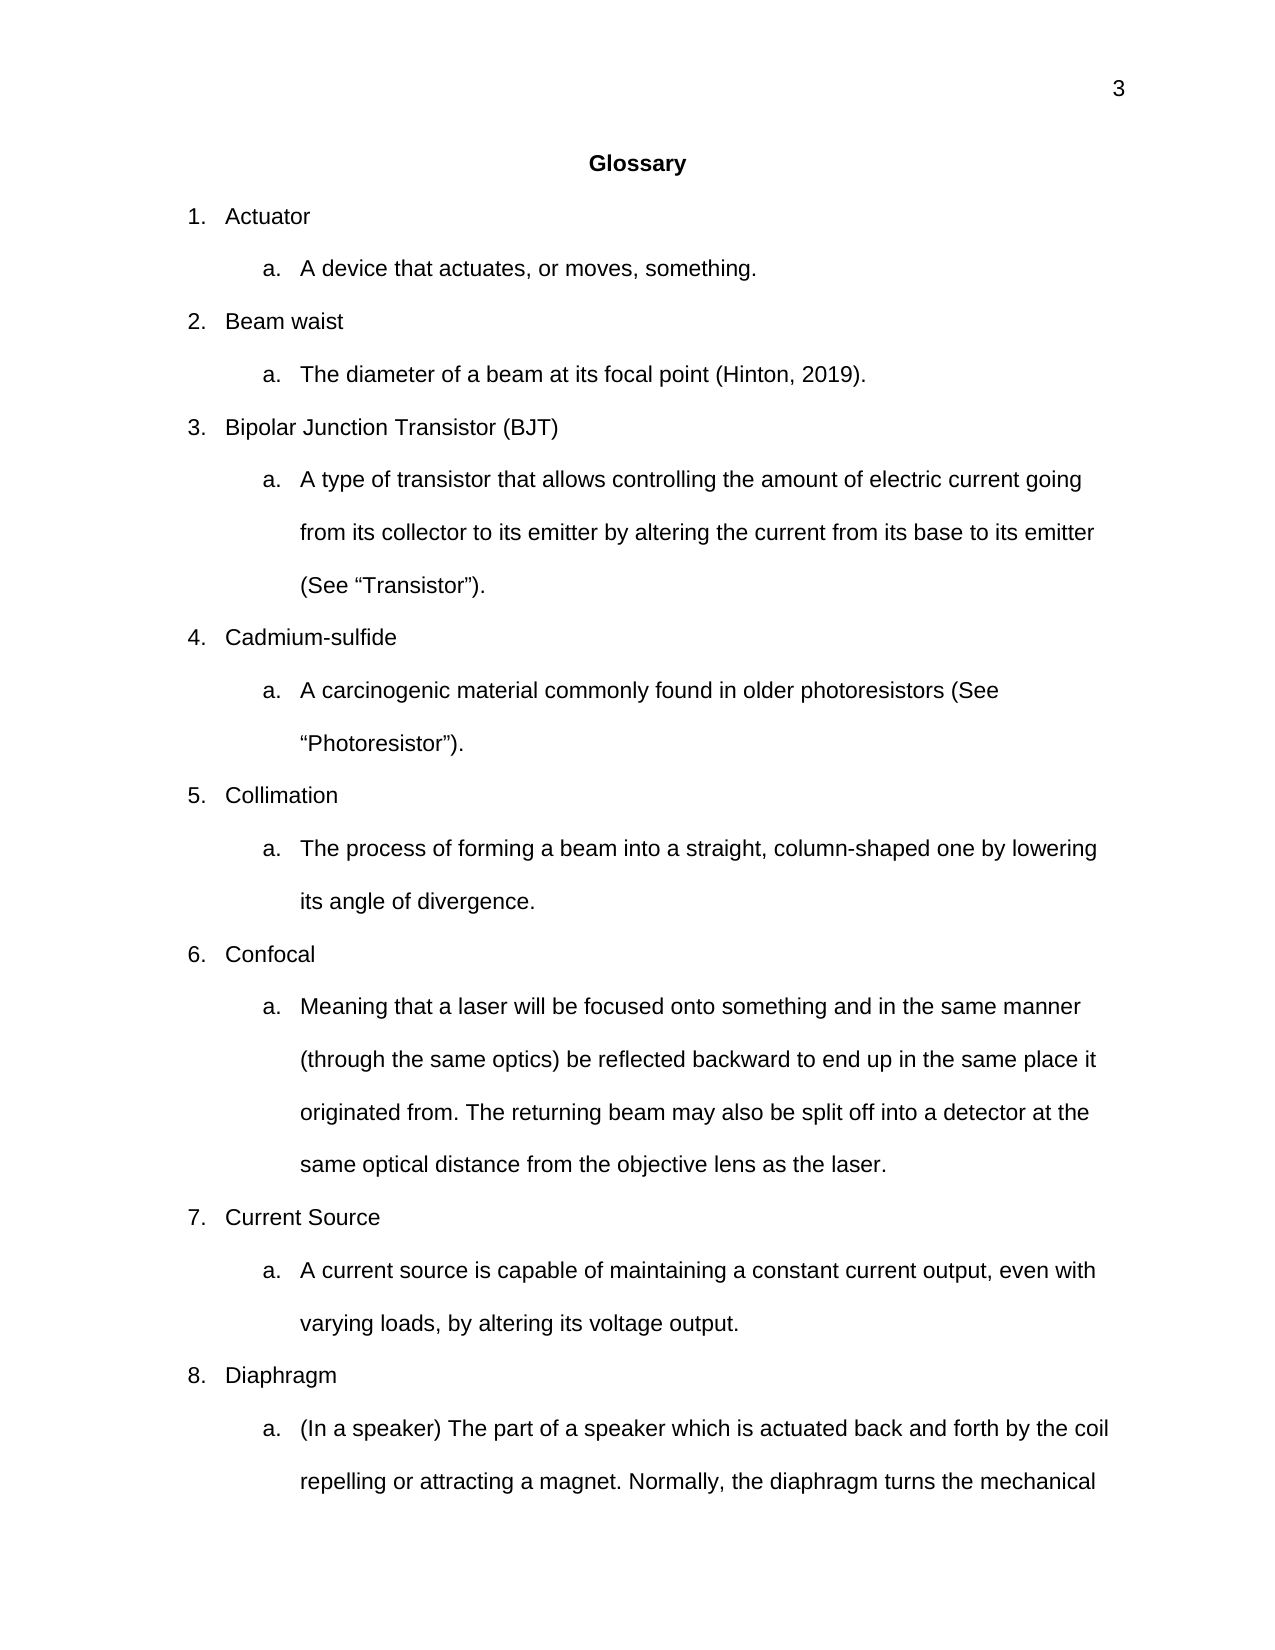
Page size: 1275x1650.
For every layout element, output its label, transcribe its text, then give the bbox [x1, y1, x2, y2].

list Bipolar Junction Transistor (BJT) [187, 413, 1125, 440]
list Beam waist [187, 308, 1125, 334]
list Diaphragm [187, 1362, 1125, 1389]
list Confocal [187, 941, 1125, 967]
list Current Source [187, 1204, 1125, 1231]
list A device that actuates, or moves, something. [262, 255, 1125, 282]
list (In a speaker) The part of a speaker which is actuated back and forth by the coil repelling or attracting a magnet. Normally, the diaphragm turns the mechanical [262, 1415, 1125, 1494]
list A carcinogenic material commonly found in older photoresistors (See “Photoresistor”). [262, 677, 1125, 756]
text Glossary [150, 150, 1125, 176]
list Collimation [187, 782, 1125, 809]
list A type of transistor that allows controlling the amount of electric current going from its collector to its emitter by altering the current from its base to its emitter (See “Transistor”). [262, 466, 1125, 598]
list The diameter of a beam at its focal point (Hinton, 2019). [262, 361, 1125, 387]
list Cadmium-sulfide [187, 624, 1125, 651]
list A current source is capable of maintaining a constant current output, even with varying loads, by altering its voltage output. [262, 1257, 1125, 1336]
list Meaning that a laser will be focused onto something and in the same manner (through the same optics) be reflected backward to end up in the same place it originated from. The returning beam may also be split off into a detector at the same optical distance from the objective lens as the laser. [262, 993, 1125, 1178]
list Actuator [187, 203, 1125, 229]
list The process of forming a beam into a straight, column-shaped one by lowering its angle of divergence. [262, 835, 1125, 914]
